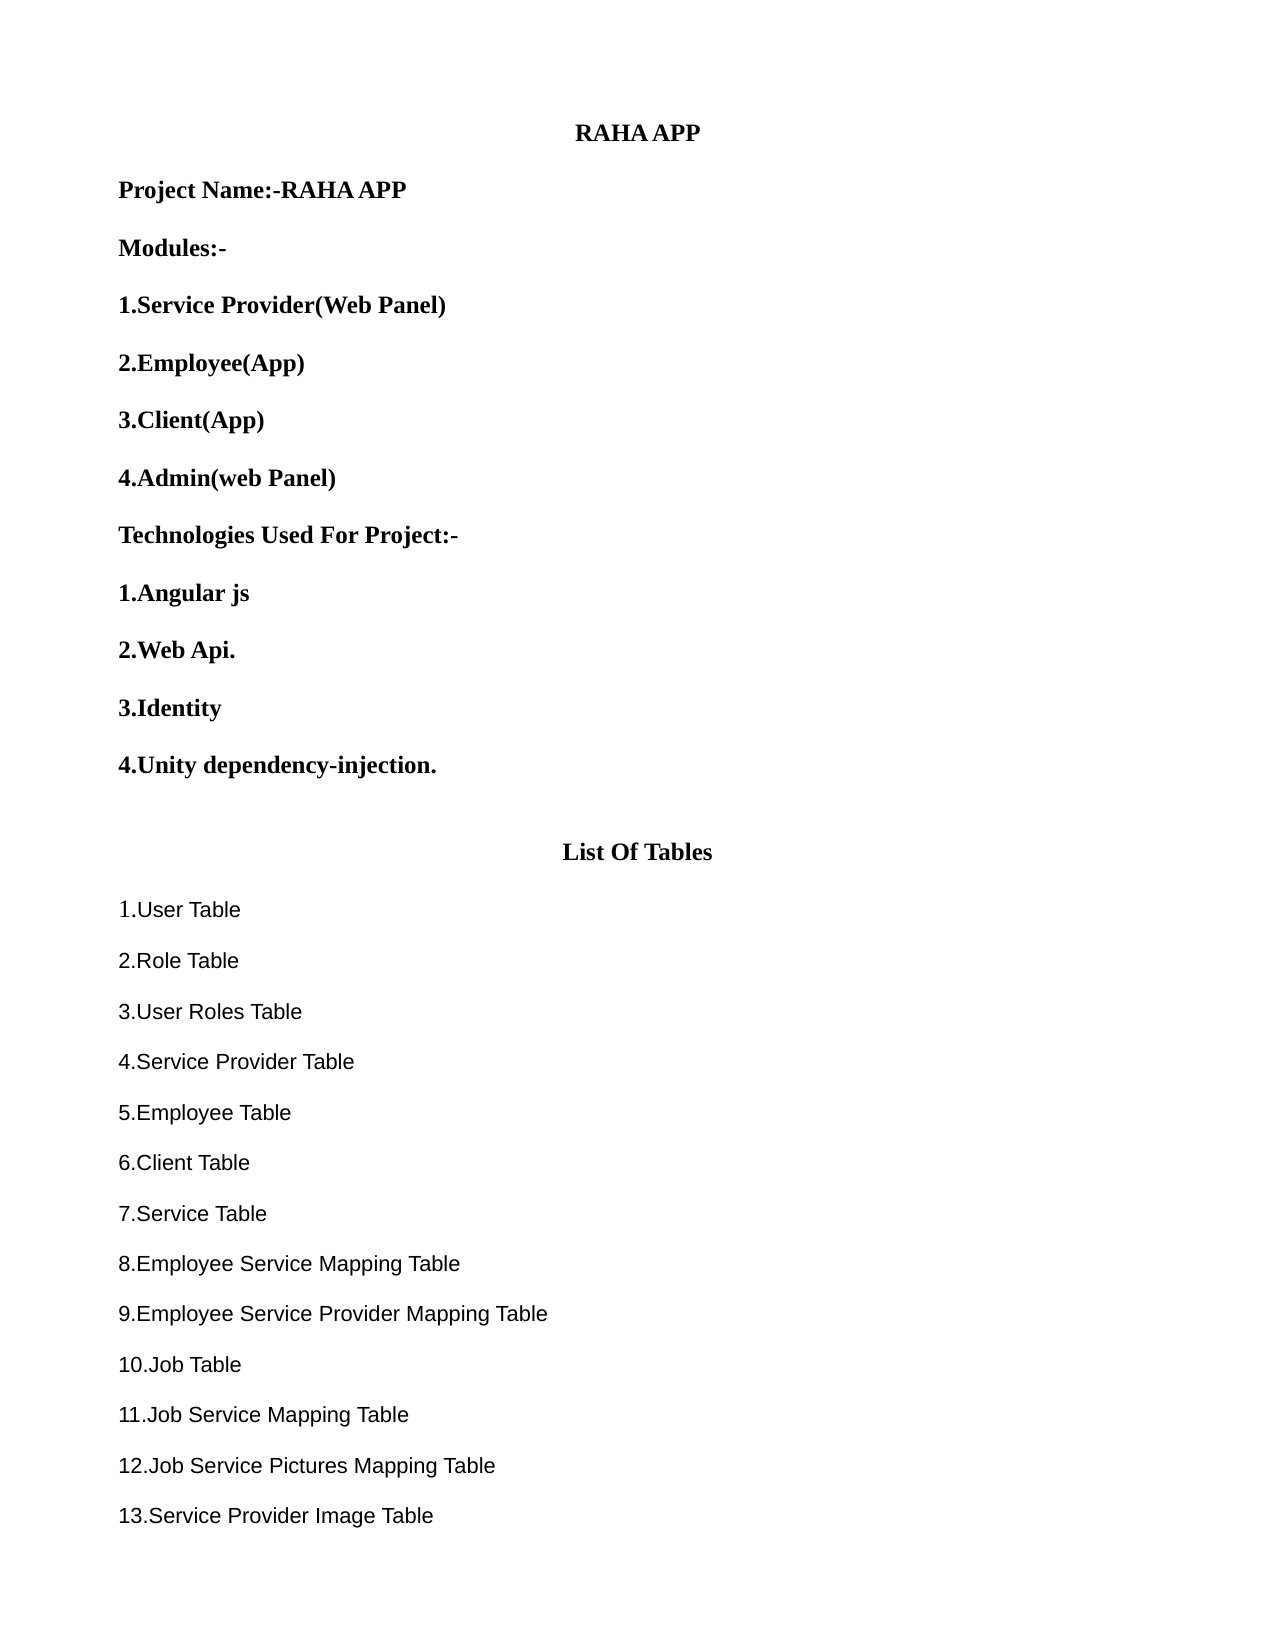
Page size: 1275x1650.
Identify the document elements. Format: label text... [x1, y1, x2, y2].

text 2.Role Table [118, 948, 1157, 973]
text 3.Client(App) [118, 406, 1157, 434]
text 7.Service Table [118, 1200, 1157, 1226]
text 10.Job Table [118, 1352, 1157, 1377]
text 3.Identity [118, 693, 1157, 722]
text 1.Angular js [118, 578, 1157, 607]
text Technologies Used For Project:- [118, 521, 1157, 549]
text 5.Employee Table [118, 1099, 1157, 1125]
text 4.Admin(web Panel) [118, 463, 1157, 492]
text 6.Client Table [118, 1150, 1157, 1175]
text 2.Web Api. [118, 636, 1157, 664]
text 1.Service Provider(Web Panel) [118, 291, 1157, 319]
text 2.Employee(App) [118, 348, 1157, 377]
text RAHA APP [118, 118, 1157, 147]
text 9.Employee Service Provider Mapping Table [118, 1301, 1157, 1326]
text Modules:- [118, 233, 1157, 262]
text 4.Service Provider Table [118, 1049, 1157, 1074]
text 11.Job Service Mapping Table [118, 1402, 1157, 1427]
text Project Name:-RAHA APP [118, 176, 1157, 204]
text List Of Tables [118, 837, 1157, 866]
text 13.Service Provider Image Table [118, 1503, 1157, 1528]
text 4.Unity dependency-injection. [118, 751, 1157, 779]
text 1.User Table [118, 894, 1157, 923]
text 3.User Roles Table [118, 999, 1157, 1024]
text 8.Employee Service Mapping Table [118, 1251, 1157, 1276]
text 12.Job Service Pictures Mapping Table [118, 1452, 1157, 1478]
